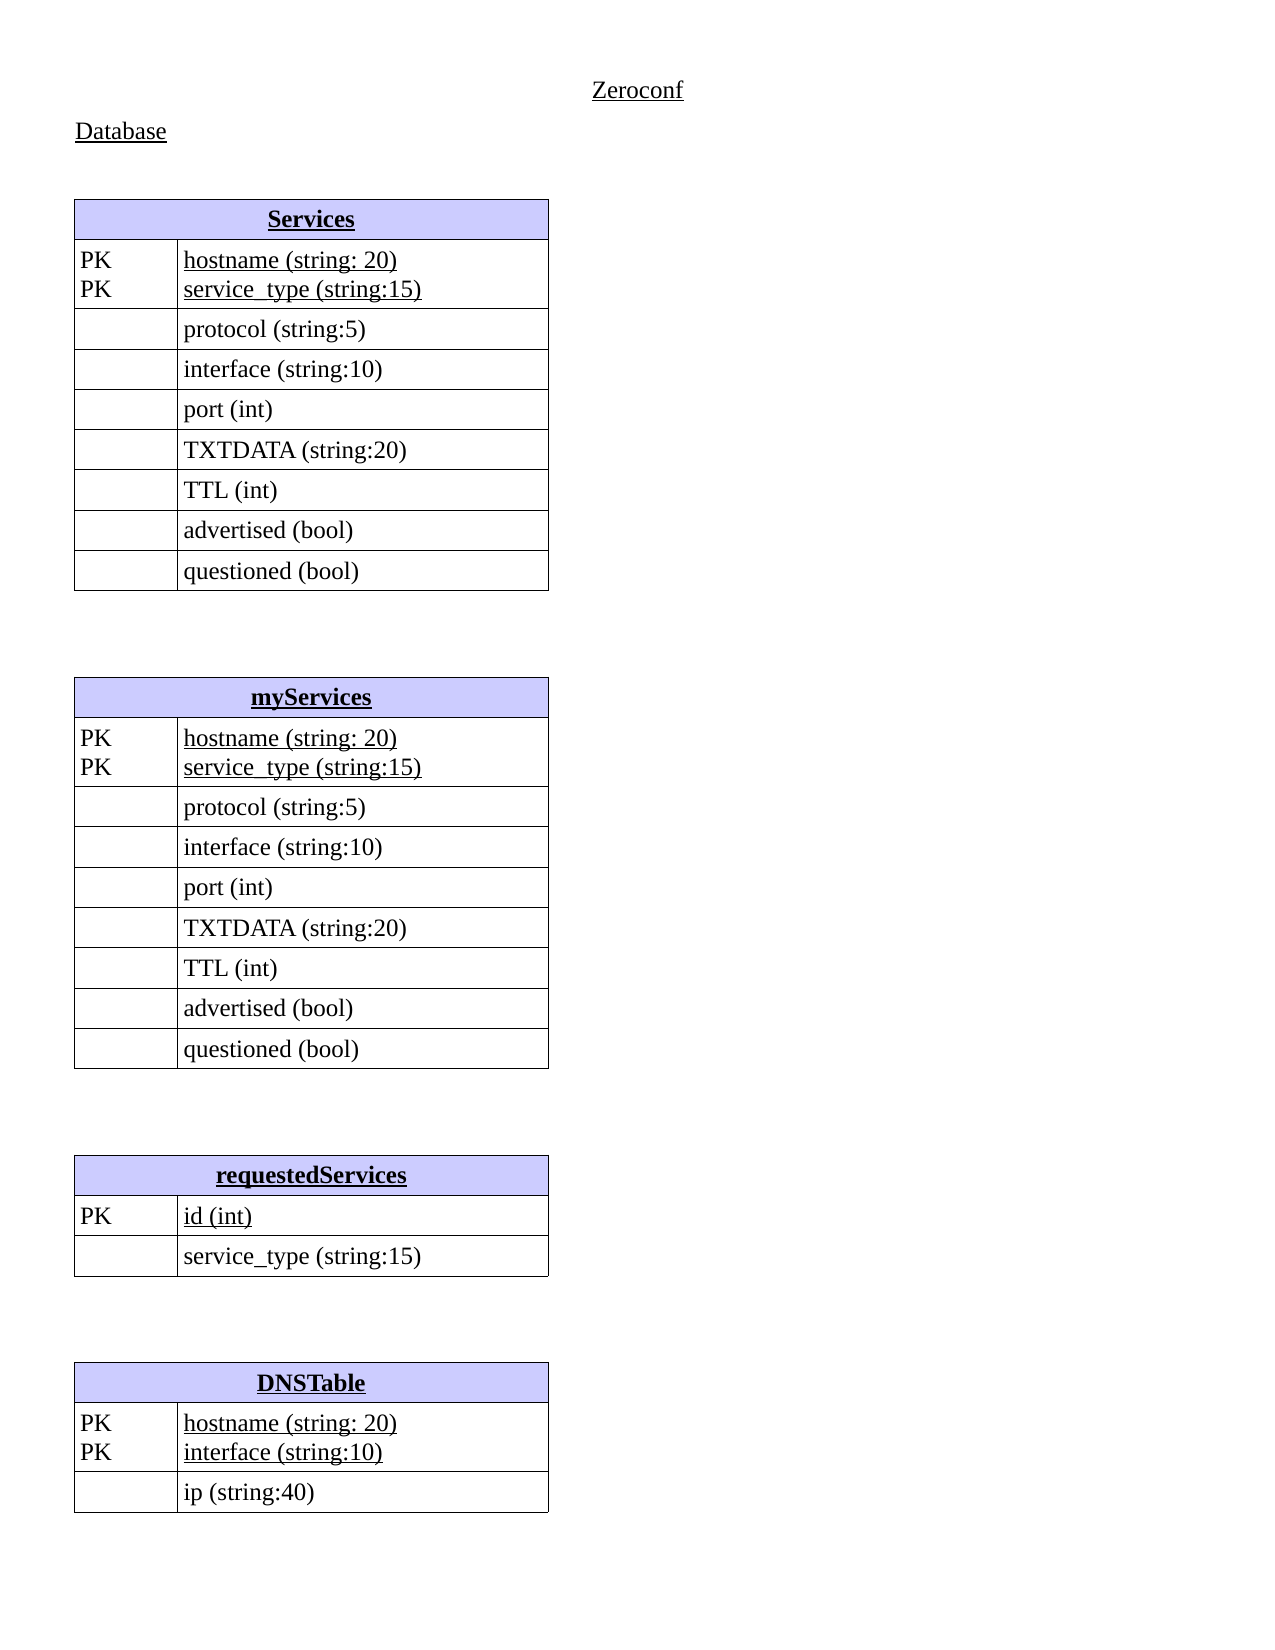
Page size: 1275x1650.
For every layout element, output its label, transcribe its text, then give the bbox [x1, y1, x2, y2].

table_cell [75, 948, 177, 988]
table_cell ip (string:40) [178, 1472, 548, 1512]
table_cell [75, 511, 177, 550]
table_cell questioned (bool) [178, 1029, 548, 1068]
table_cell [75, 1472, 177, 1512]
text Database [75, 116, 1200, 145]
table_cell TXTDATA (string:20) [178, 430, 548, 469]
text Zeroconf [75, 75, 1200, 104]
table_cell TXTDATA (string:20) [178, 908, 548, 947]
table_cell PK PK [75, 240, 177, 308]
table_cell hostname (string: 20) service_type (string:15) [178, 240, 548, 308]
table_cell interface (string:10) [178, 827, 548, 867]
table_cell [75, 309, 177, 348]
table_cell TTL (int) [178, 948, 548, 988]
table_cell port (int) [178, 868, 548, 907]
table_cell service_type (string:15) [178, 1236, 548, 1276]
table_cell questioned (bool) [178, 551, 548, 590]
table_cell hostname (string: 20) service_type (string:15) [178, 718, 548, 786]
table_cell [75, 1236, 177, 1276]
table_cell port (int) [178, 390, 548, 429]
table_cell [75, 470, 177, 510]
table_header requestedServices [75, 1156, 548, 1195]
table_cell [75, 350, 177, 389]
table_cell interface (string:10) [178, 350, 548, 389]
table_cell [75, 827, 177, 867]
table_cell protocol (string:5) [178, 787, 548, 826]
table_cell TTL (int) [178, 470, 548, 510]
table_cell PK [75, 1196, 177, 1235]
table_cell advertised (bool) [178, 989, 548, 1028]
table_cell [75, 430, 177, 469]
table_cell PK PK [75, 718, 177, 786]
table_header Services [75, 200, 548, 239]
table_cell protocol (string:5) [178, 309, 548, 348]
table_header myServices [75, 678, 548, 717]
table_cell [75, 908, 177, 947]
table_cell [75, 787, 177, 826]
table_cell [75, 989, 177, 1028]
table_cell [75, 551, 177, 590]
table_header DNSTable [75, 1363, 548, 1402]
table_cell id (int) [178, 1196, 548, 1235]
table_cell hostname (string: 20) interface (string:10) [178, 1403, 548, 1471]
table_cell advertised (bool) [178, 511, 548, 550]
table_cell [75, 390, 177, 429]
table_cell [75, 1029, 177, 1068]
table_cell PK PK [75, 1403, 177, 1471]
table_cell [75, 868, 177, 907]
